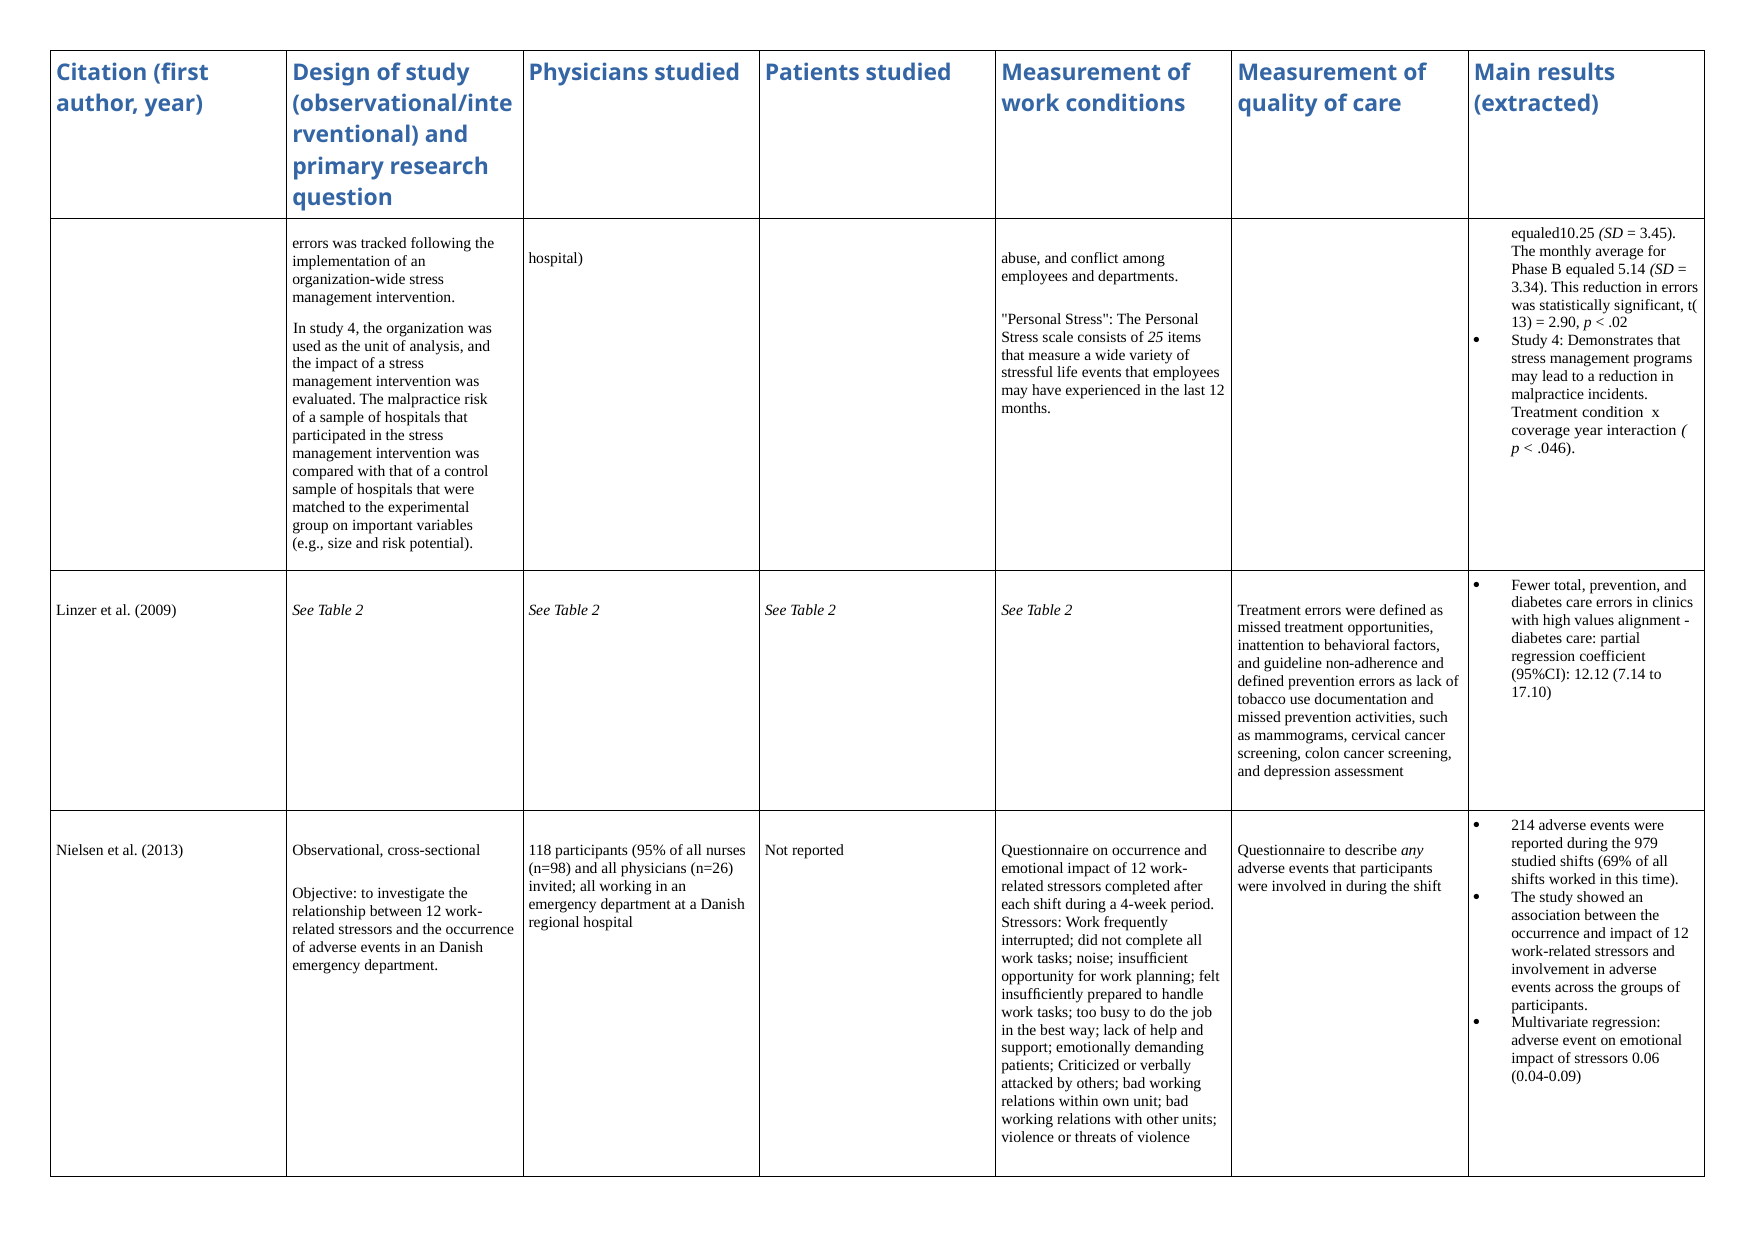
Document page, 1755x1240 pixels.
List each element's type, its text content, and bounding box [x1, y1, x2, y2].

table_header Measurement of quality of care [1232, 51, 1468, 218]
table_cell See Table 2 [524, 571, 759, 810]
table_cell [51, 219, 286, 569]
table_cell errors was tracked following the implementation of an organization-wide stress management intervention. In study 4, the organization was used as the unit of analysis, and the impact of a stress management intervention was evaluated. The malpractice risk of a sample of hospitals that participated in the stress management intervention was compared with that of a control sample of hospitals that were matched to the experimental group on important variables (e.g., size and risk potential). [287, 219, 523, 569]
table_header Measurement of work conditions [996, 51, 1231, 218]
table_cell Fewer total, prevention, and diabetes care errors in clinics with high values alignment - diabetes care: partial regression coefficient (95%CI): 12.12 (7.14 to 17.10) [1469, 571, 1704, 810]
table_cell Linzer et al. (2009) [51, 571, 286, 810]
table_header Patients studied [760, 51, 995, 218]
table_cell 214 adverse events were reported during the 979 studied shifts (69% of all shifts worked in this time). The study showed an association between the occurrence and impact of 12 work-related stressors and involvement in adverse events across the groups of participants. Multivariate regression: adverse event on emotional impact of stressors 0.06 (0.04-0.09) [1469, 811, 1704, 1176]
table_cell See Table 2 [996, 571, 1231, 810]
table_cell Observational, cross-sectional Objective: to investigate the relationship between 12 work-related stressors and the occurrence of adverse events in an Danish emergency department. [287, 811, 523, 1176]
table_header Design of study (observational/interventional) and primary research question [287, 51, 523, 218]
table_cell [1232, 219, 1468, 569]
table_header Main results (extracted) [1469, 51, 1704, 218]
table_cell hospital) [524, 219, 759, 569]
table_cell 118 participants (95% of all nurses (n=98) and all physicians (n=26) invited; all working in an emergency department at a Danish regional hospital [524, 811, 759, 1176]
table_cell See Table 2 [760, 571, 995, 810]
table_header Physicians studied [524, 51, 759, 218]
table_cell Questionnaire to describe any adverse events that participants were involved in during the shift [1232, 811, 1468, 1176]
table_cell Not reported [760, 811, 995, 1176]
table_cell Questionnaire on occurrence and emotional impact of 12 work-related stressors completed after each shift during a 4-week period. Stressors: Work frequently interrupted; did not complete all work tasks; noise; insufﬁcient opportunity for work planning; felt insufﬁciently prepared to handle work tasks; too busy to do the job in the best way; lack of help and support; emotionally demanding patients; Criticized or verbally attacked by others; bad working relations within own unit; bad working relations with other units; violence or threats of violence [996, 811, 1231, 1176]
table_header Citation (first author, year) [51, 51, 286, 218]
table_cell Nielsen et al. (2013) [51, 811, 286, 1176]
table_cell See Table 2 [287, 571, 523, 810]
table_cell abuse, and conflict among employees and departments. "Personal Stress": The Personal Stress scale consists of 25 items that measure a wide variety of stressful life events that employees may have experienced in the last 12 months. [996, 219, 1231, 569]
table_cell [760, 219, 995, 569]
table_cell Study 1: The high-malpractice-risk group (25% of departments) scored significantly (p < .05) higher than did the low-risk group on Job Stress, Job Dissatisfaction, and Organizational Stress (Score 65.2± 14.3 vs.44.1 ±17.0). No differences were found on Personal Stress. The matched group analysis suggests that the relation between level of stress and malpractice risk is independent of the type of hospital department. Study 2: Job stress, job dissatisfaction, organizational stress and number of hospital beds were all positively related to frequency of malpractice claims at the p < .0001 level. After control for number of beds: organizational stress (r=.4, p<0.01) Study 3: The average number of medication errors per month in phase A equaled10.25 (SD = 3.45). The monthly average for Phase B equaled 5.14 (SD = 3.34). This reduction in errors was statistically significant, t( 13) = 2.90, p < .02 Study 4: Demonstrates that stress management programs may lead to a reduction in malpractice incidents. Treatment condition x coverage year interaction ( p < .046). [1469, 219, 1704, 569]
table_cell Treatment errors were defined as missed treatment opportunities, inattention to behavioral factors, and guideline non-adherence and defined prevention errors as lack of tobacco use documentation and missed prevention activities, such as mammograms, cervical cancer screening, colon cancer screening, and depression assessment [1232, 571, 1468, 810]
